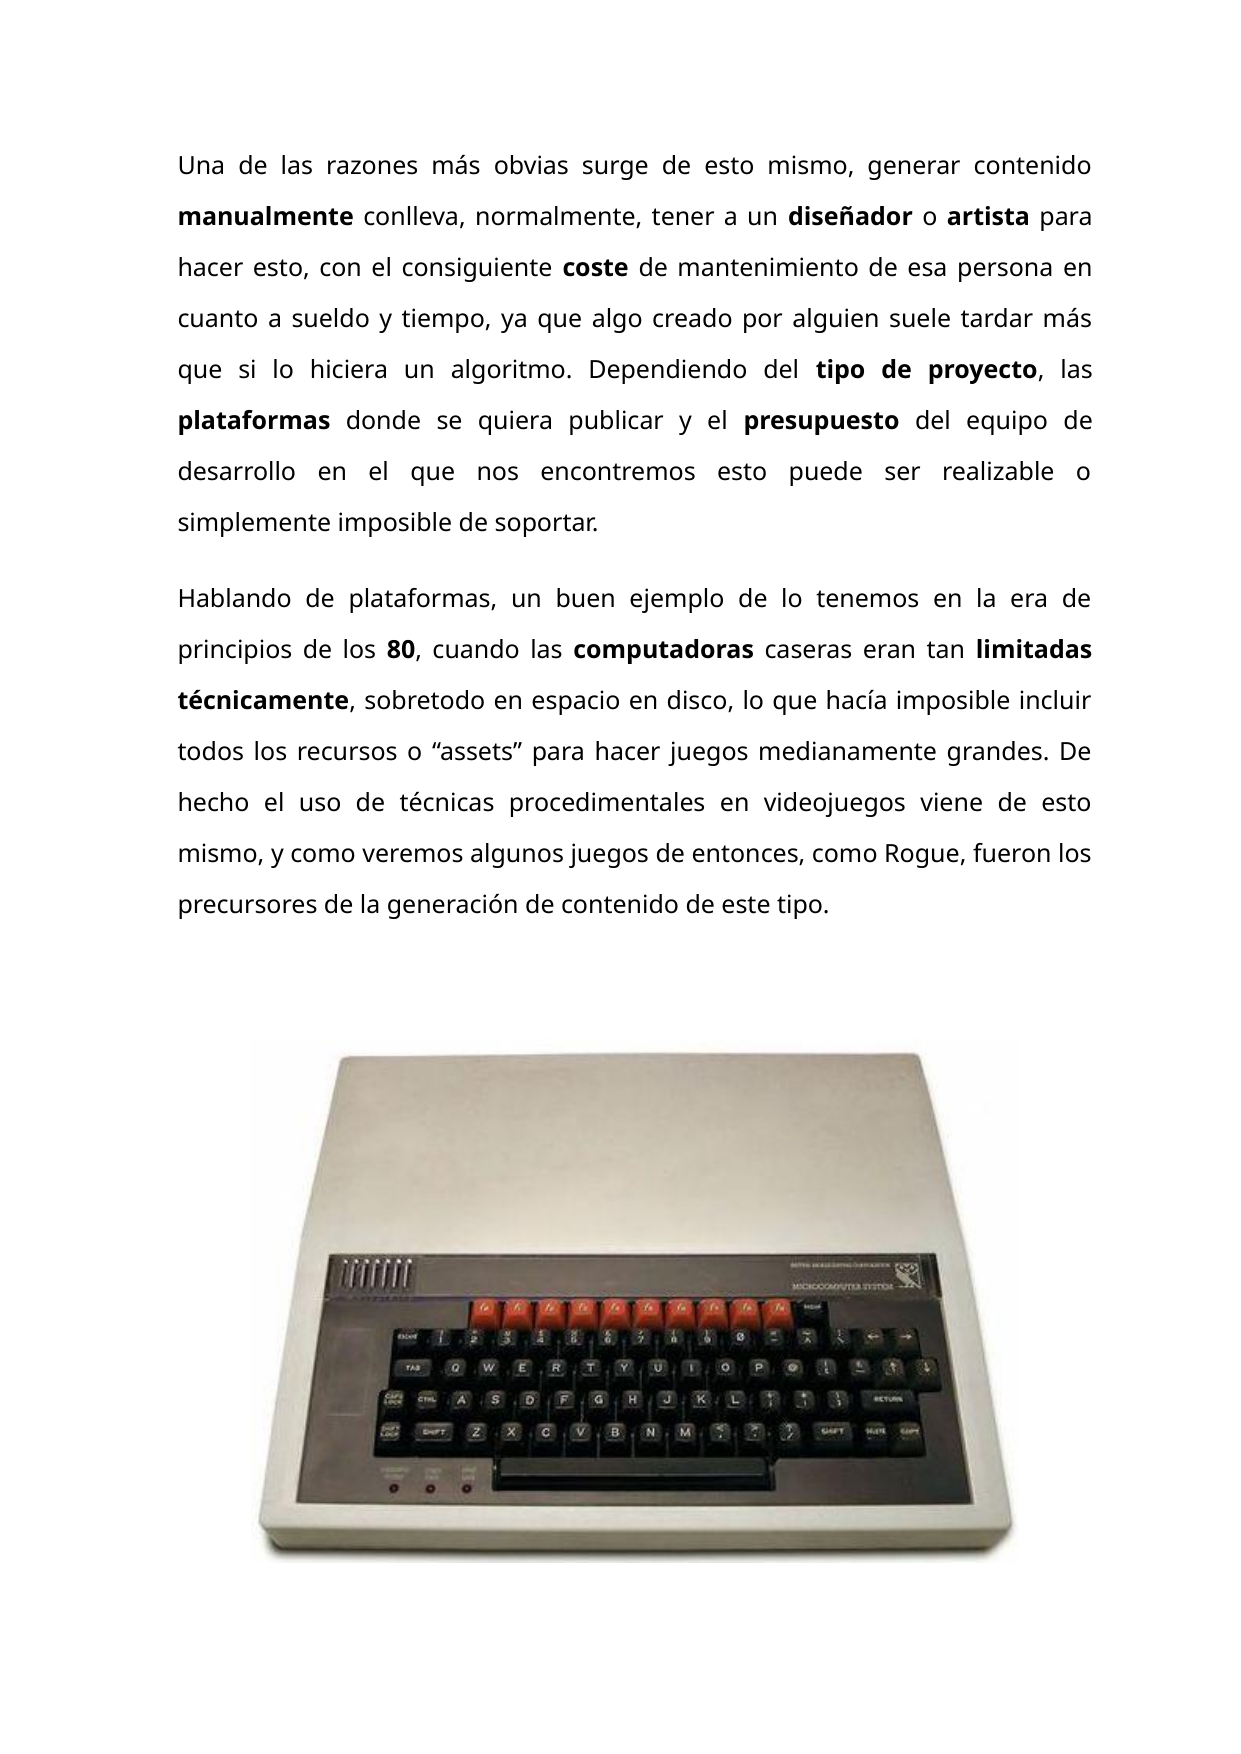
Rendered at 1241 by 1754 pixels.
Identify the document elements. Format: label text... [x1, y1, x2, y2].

text Hablando de plataformas, un buen ejemplo de lo tenemos en la era de principios de los 80, cuando las computadoras caseras eran tan limitadas técnicamente, sobretodo en espacio en disco, lo que hacía imposible incluir todos los recursos o “assets” para hacer juegos medianamente grandes. De hecho el uso de técnicas procedimentales en videojuegos viene de esto mismo, y como veremos algunos juegos de entonces, como Rogue, fueron los precursores de la generación de contenido de este tipo. [177, 581, 1093, 921]
text Una de las razones más obvias surge de esto mismo, generar contenido manualmente conlleva, normalmente, tener a un diseñador o artista para hacer esto, con el consiguiente coste de mantenimiento de esa persona en cuanto a sueldo y tiempo, ya que algo creado por alguien suele tardar más que si lo hiciera un algoritmo. Dependiendo del tipo de proyecto, las plataformas donde se quiera publicar y el presupuesto del equipo de desarrollo en el que nos encontremos esto puede ser realizable o simplemente imposible de soportar. [177, 148, 1093, 539]
picture [251, 1039, 1019, 1563]
